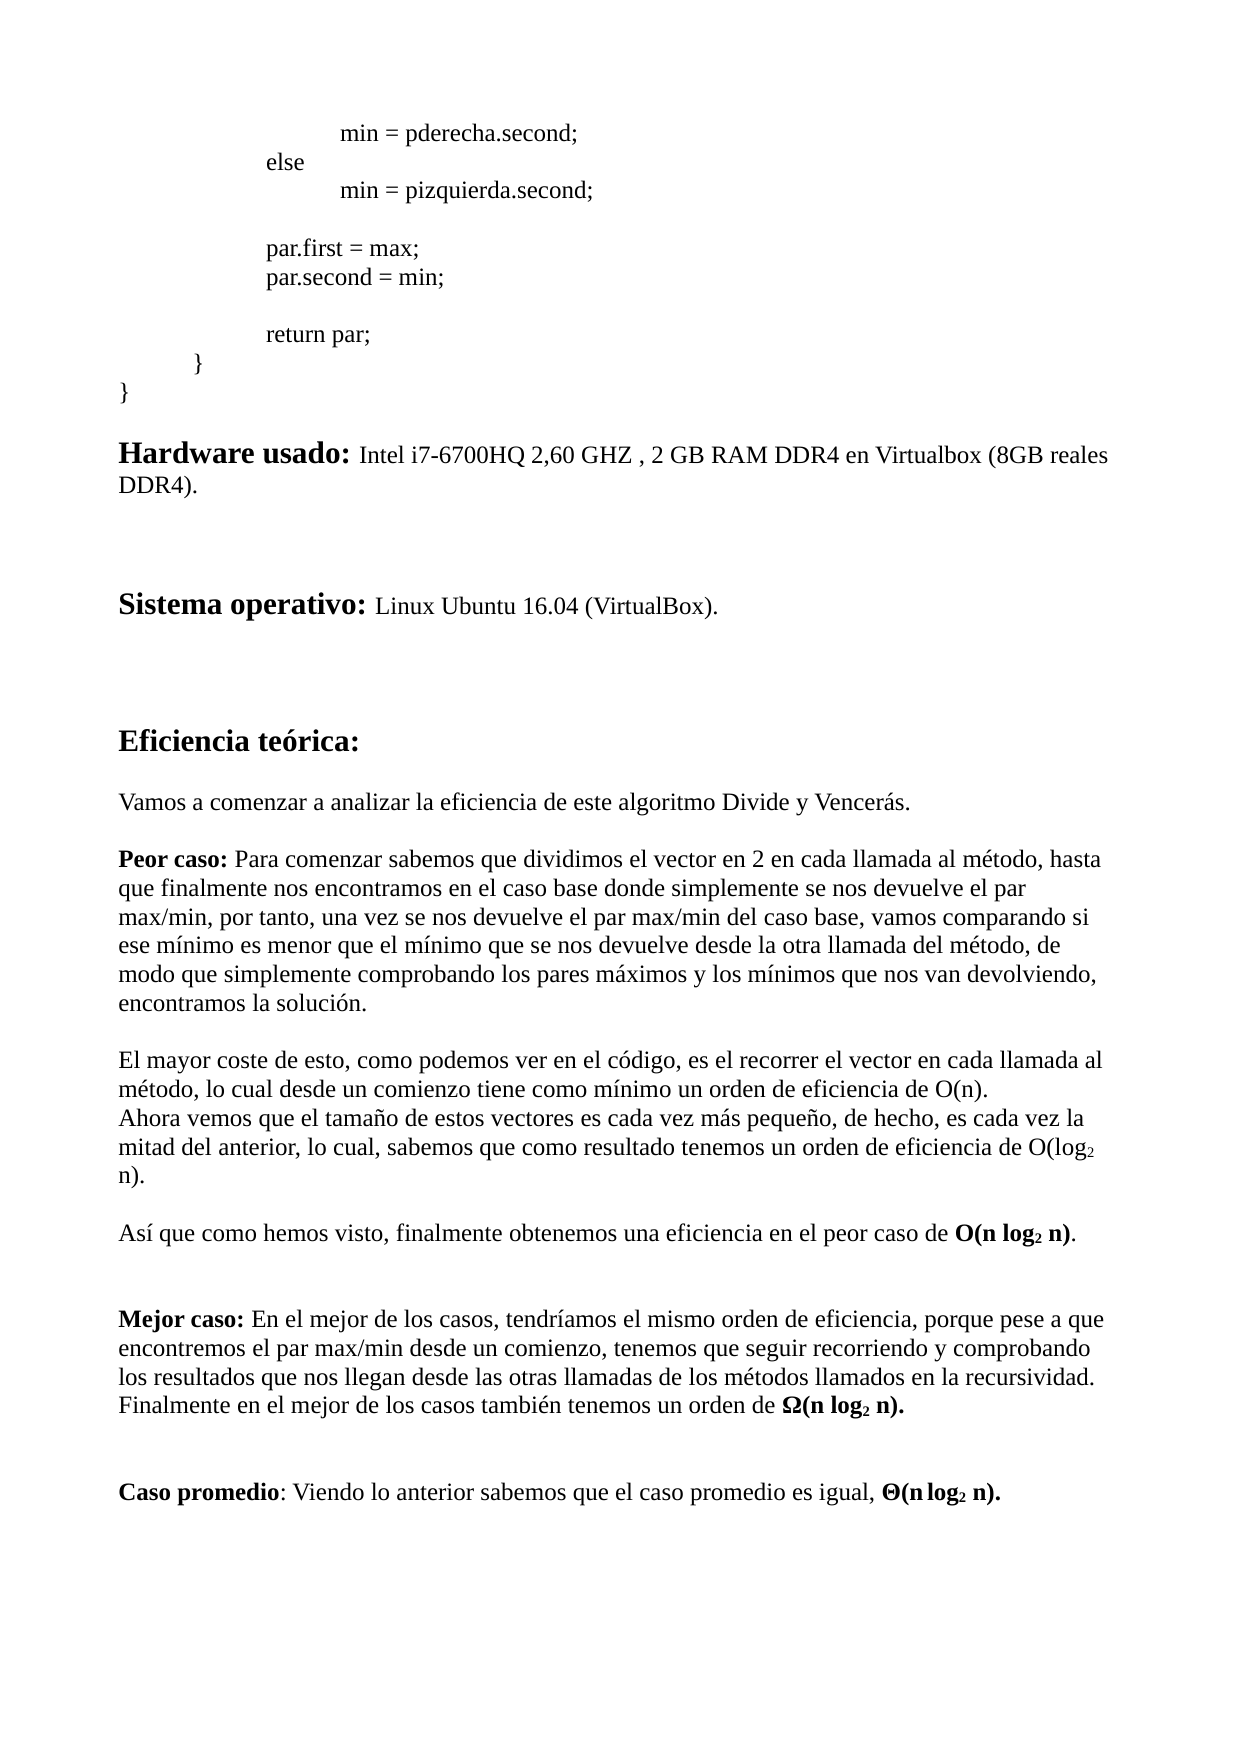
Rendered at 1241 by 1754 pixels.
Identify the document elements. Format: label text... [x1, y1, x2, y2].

text Hardware usado: Intel i7-6700HQ 2,60 GHZ , 2 GB RAM DDR4 en Virtualbox (8GB reales DDR4). [118, 434, 1122, 499]
text par.first = max; [118, 233, 1122, 262]
text min = pizquierda.second; [118, 176, 1122, 204]
text Mejor caso: En el mejor de los casos, tendríamos el mismo orden de eficiencia, porque pese a que encontremos el par max/min desde un comienzo, tenemos que seguir recorriendo y comprobando los resultados que nos llegan desde las otras llamadas de los métodos llamados en la recursividad. Finalmente en el mejor de los casos también tenemos un orden de Ω(n log2 n). [118, 1304, 1122, 1419]
text return par; [118, 319, 1122, 348]
text par.second = min; [118, 262, 1122, 291]
text } [118, 377, 1122, 406]
text Vamos a comenzar a analizar la eficiencia de este algoritmo Divide y Vencerás. [118, 787, 1122, 815]
text Sistema operativo: Linux Ubuntu 16.04 (VirtualBox). [118, 585, 1122, 621]
text min = pderecha.second; [118, 118, 1122, 147]
text } [118, 348, 1122, 377]
text Caso promedio: Viendo lo anterior sabemos que el caso promedio es igual, Θ(n log2 n). [118, 1477, 1122, 1505]
text Eficiencia teórica: [118, 722, 1122, 758]
text else [118, 147, 1122, 176]
text Ahora vemos que el tamaño de estos vectores es cada vez más pequeño, de hecho, es cada vez la mitad del anterior, lo cual, sabemos que como resultado tenemos un orden de eficiencia de O(log2 n). [118, 1103, 1122, 1189]
text El mayor coste de esto, como podemos ver en el código, es el recorrer el vector en cada llamada al método, lo cual desde un comienzo tiene como mínimo un orden de eficiencia de O(n). [118, 1045, 1122, 1103]
text Así que como hemos visto, finalmente obtenemos una eficiencia en el peor caso de O(n log2 n). [118, 1218, 1122, 1247]
text Peor caso: Para comenzar sabemos que dividimos el vector en 2 en cada llamada al método, hasta que finalmente nos encontramos en el caso base donde simplemente se nos devuelve el par max/min, por tanto, una vez se nos devuelve el par max/min del caso base, vamos comparando si ese mínimo es menor que el mínimo que se nos devuelve desde la otra llamada del método, de modo que simplemente comprobando los pares máximos y los mínimos que nos van devolviendo, encontramos la solución. [118, 844, 1122, 1017]
